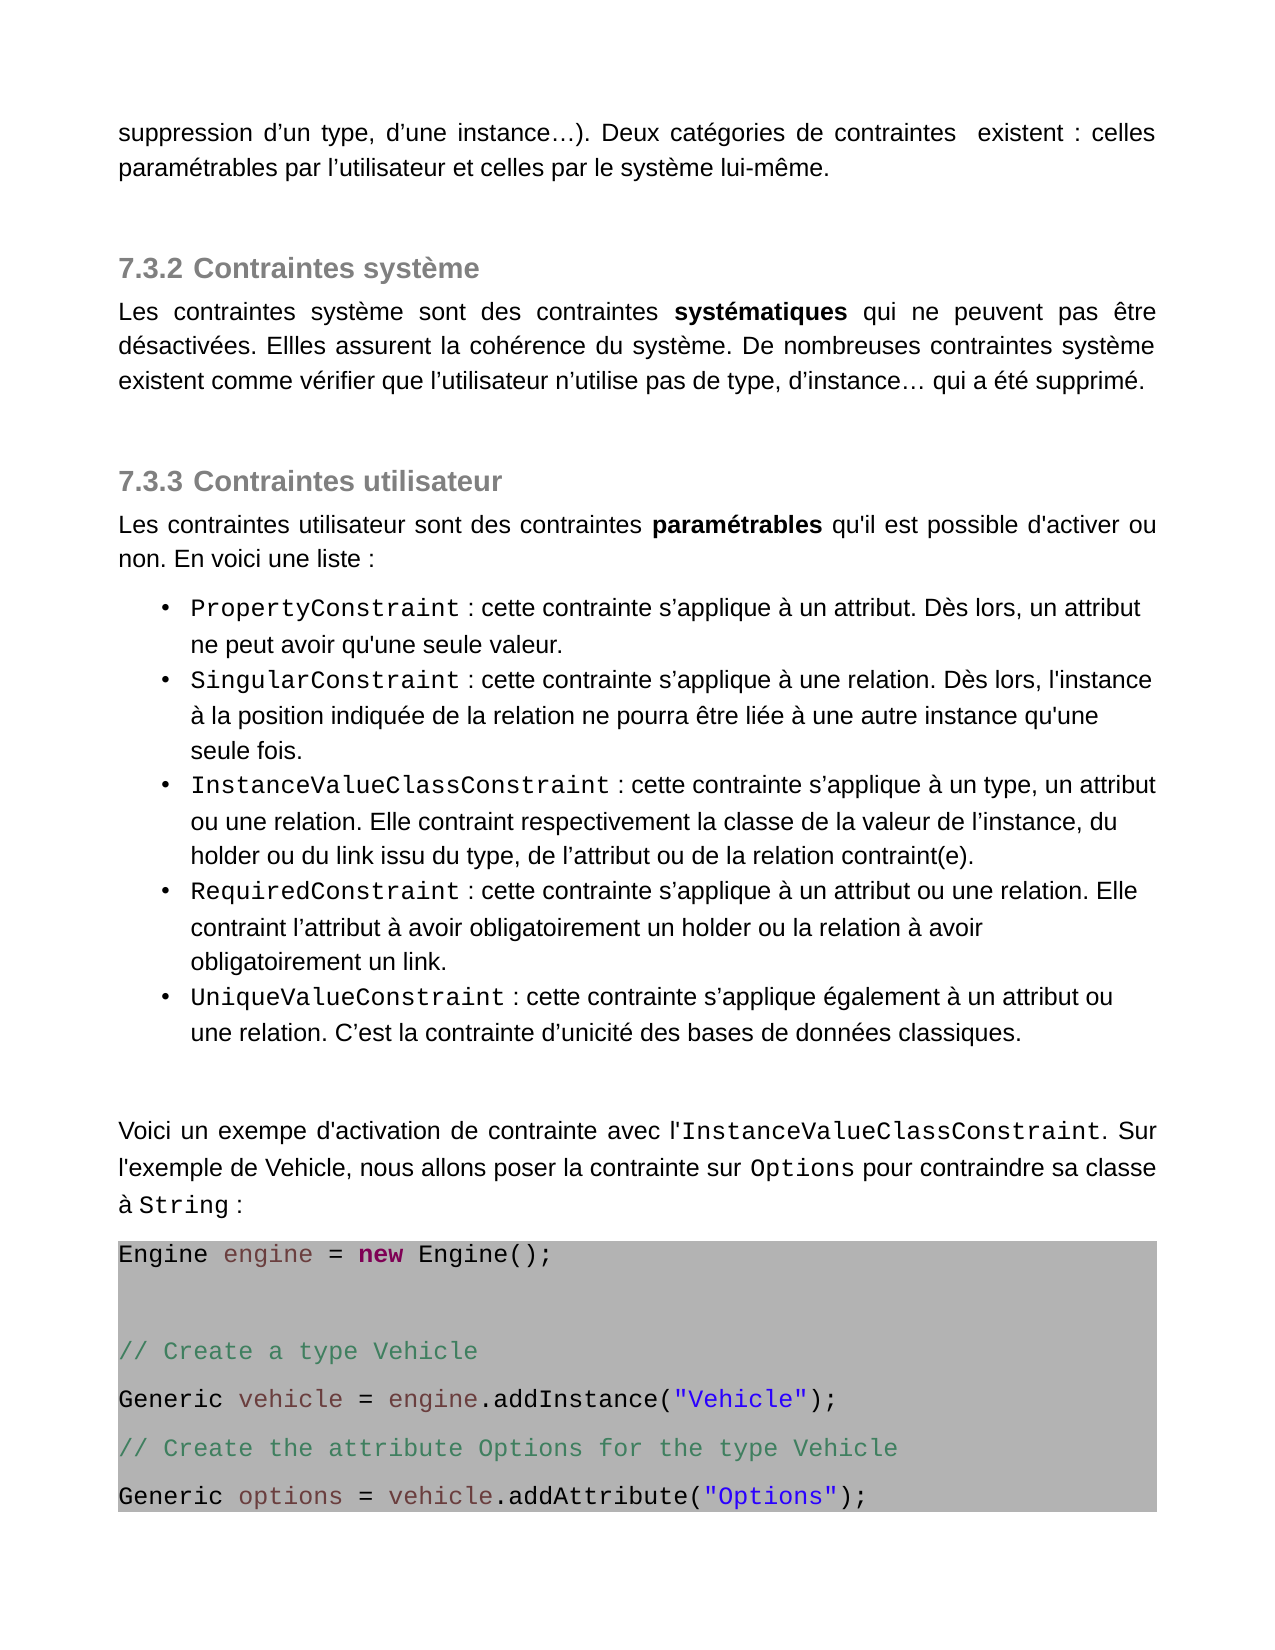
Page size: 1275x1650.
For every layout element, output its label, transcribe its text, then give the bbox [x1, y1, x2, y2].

list UniqueValueConstraint : cette contrainte s’applique également à un attribut ou une relation. C’est la contrainte d’unicité des bases de données classiques. [161, 981, 1157, 1047]
subtitle Contraintes utilisateur [118, 464, 1157, 497]
text Les contraintes utilisateur sont des contraintes paramétrables qu'il est possible d'activer ou non. En voici une liste : [118, 510, 1157, 573]
text Les contraintes système sont des contraintes systématiques qui ne peuvent pas être désactivées. Ellles assurent la cohérence du système. De nombreuses contraintes système existent comme vérifier que l’utilisateur n’utilise pas de type, d’instance… qui a été supprimé. [118, 297, 1157, 394]
text Generic options = vehicle.addAttribute("Options"); [118, 1484, 1157, 1512]
text Generic vehicle = engine.addInstance("Vehicle"); [118, 1387, 1157, 1415]
text // Create a type Vehicle [118, 1338, 1157, 1367]
text suppression d’un type, d’une instance…). Deux catégories de contraintes existent : celles paramétrables par l’utilisateur et celles par le système lui-même. [118, 118, 1157, 181]
text // Create the attribute Options for the type Vehicle [118, 1435, 1157, 1464]
list SingularConstraint : cette contrainte s’applique à une relation. Dès lors, l'instance à la position indiquée de la relation ne pourra être liée à une autre instance qu'une seule fois. [161, 664, 1157, 764]
list RequiredConstraint : cette contrainte s’applique à un attribut ou une relation. Elle contraint l’attribut à avoir obligatoirement un holder ou la relation à avoir obligatoirement un link. [161, 876, 1157, 976]
text Voici un exempe d'activation de contrainte avec l'InstanceValueClassConstraint. Sur l'exemple de Vehicle, nous allons poser la contrainte sur Options pour contraindre sa classe à String : [118, 1116, 1157, 1221]
list InstanceValueClassConstraint : cette contrainte s’applique à un type, un attribut ou une relation. Elle contraint respectivement la classe de la valeur de l’instance, du holder ou du link issu du type, de l’attribut ou de la relation contraint(e). [161, 770, 1157, 870]
text Engine engine = new Engine(); [118, 1241, 1157, 1269]
subtitle Contraintes système [118, 251, 1157, 284]
list PropertyConstraint : cette contrainte s’applique à un attribut. Dès lors, un attribut ne peut avoir qu'une seule valeur. [161, 593, 1157, 659]
